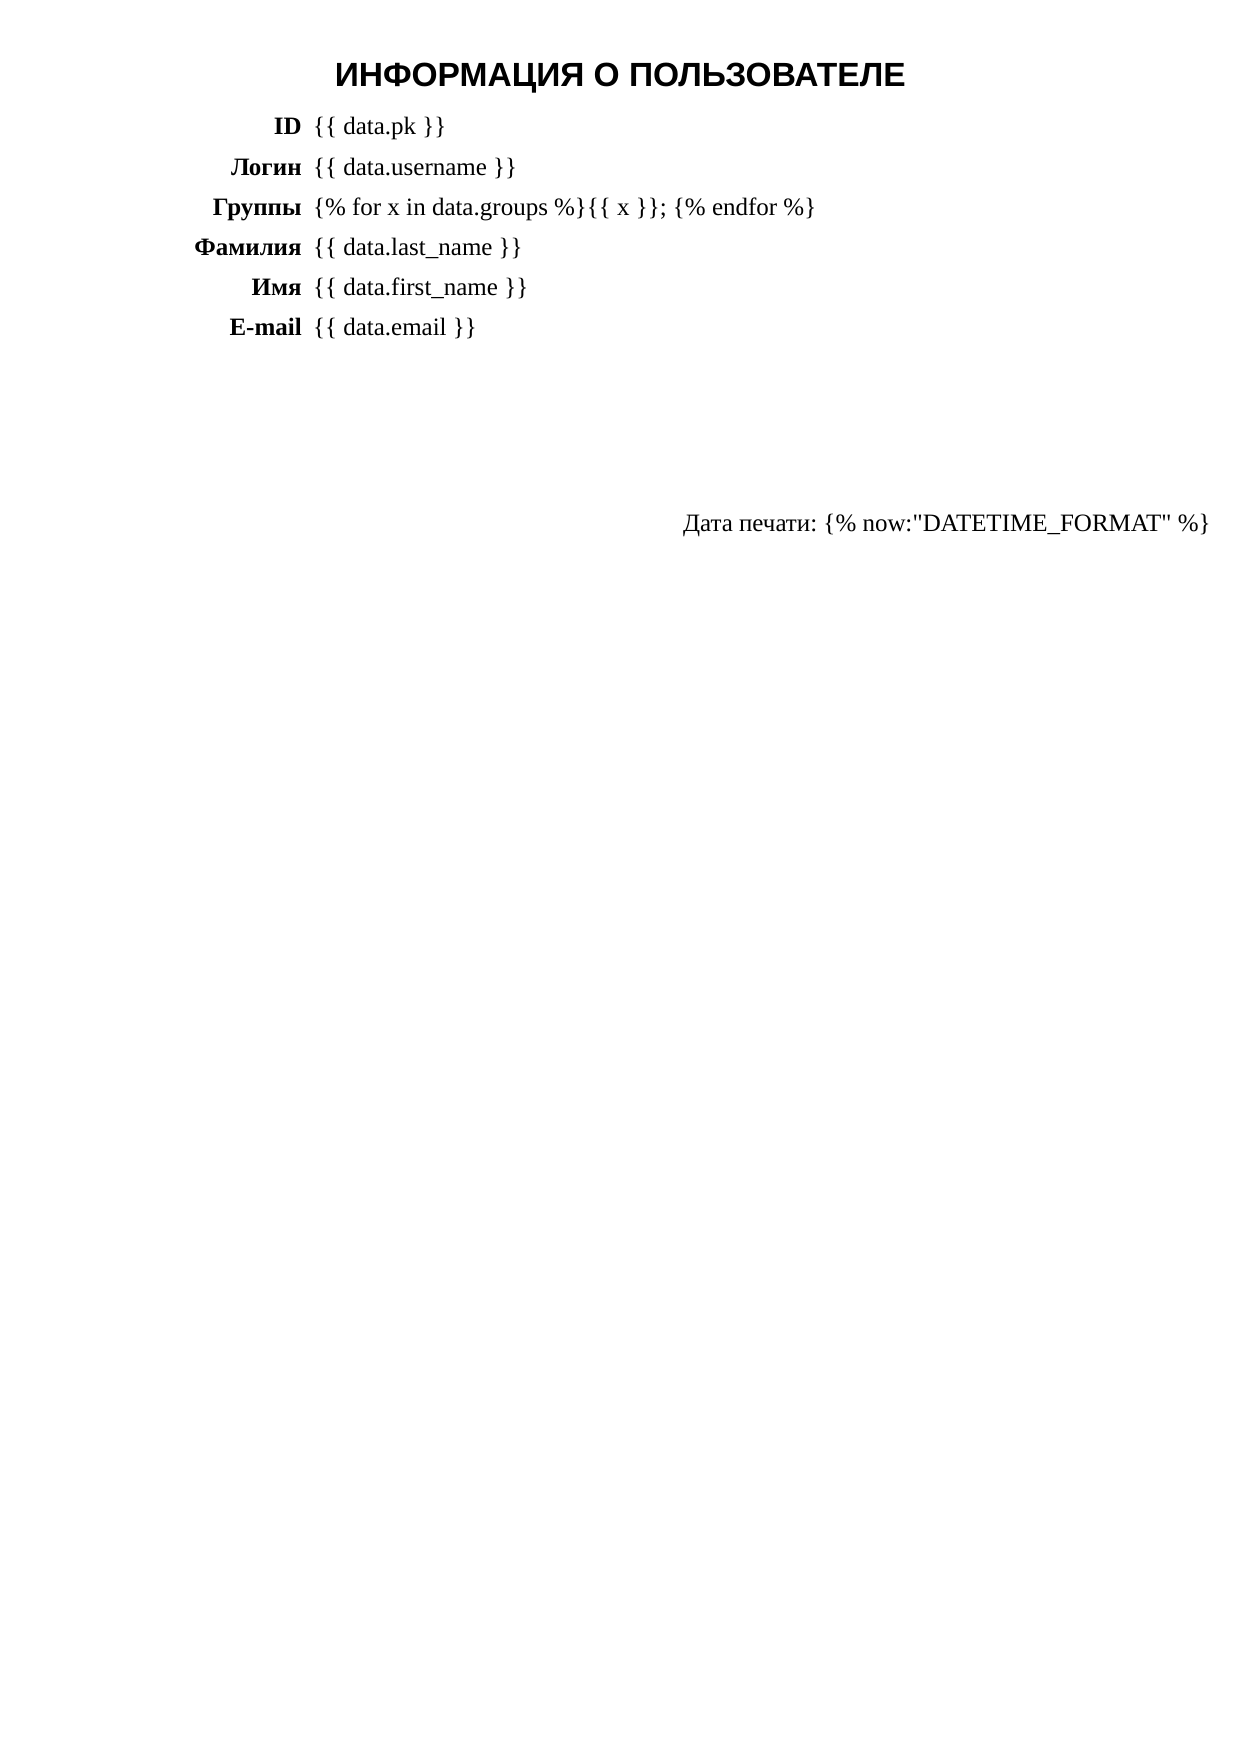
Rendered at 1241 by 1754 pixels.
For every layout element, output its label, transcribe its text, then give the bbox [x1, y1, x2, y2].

table_cell {{ data.username }} [307, 146, 1211, 186]
table_cell [307, 427, 1211, 467]
table_cell [30, 468, 307, 508]
table_cell {% for x in data.groups %}{{ x }}; {% endfor %} [307, 186, 1211, 226]
table_cell {{ data.first_name }} [307, 266, 1211, 307]
table_cell Логин [30, 146, 307, 186]
table_cell {{ data.last_name }} [307, 226, 1211, 266]
table_cell Имя [30, 266, 307, 307]
table_cell [30, 427, 307, 467]
subtitle ИНФОРМАЦИЯ О ПОЛЬЗОВАТЕЛЕ [29, 54, 1211, 93]
table_cell [307, 347, 1211, 387]
table_header {{ data.pk }} [307, 106, 1211, 146]
table_cell E-mail [30, 307, 307, 347]
table_header ID [30, 106, 307, 146]
text Дата печати: {% now:"DATETIME_FORMAT" %} [29, 508, 1211, 536]
table_cell Фамилия [30, 226, 307, 266]
table_cell Группы [30, 186, 307, 226]
table_cell [30, 347, 307, 387]
table_cell {{ data.email }} [307, 307, 1211, 347]
table_cell [307, 387, 1211, 427]
table_cell [30, 387, 307, 427]
table_cell [307, 468, 1211, 508]
